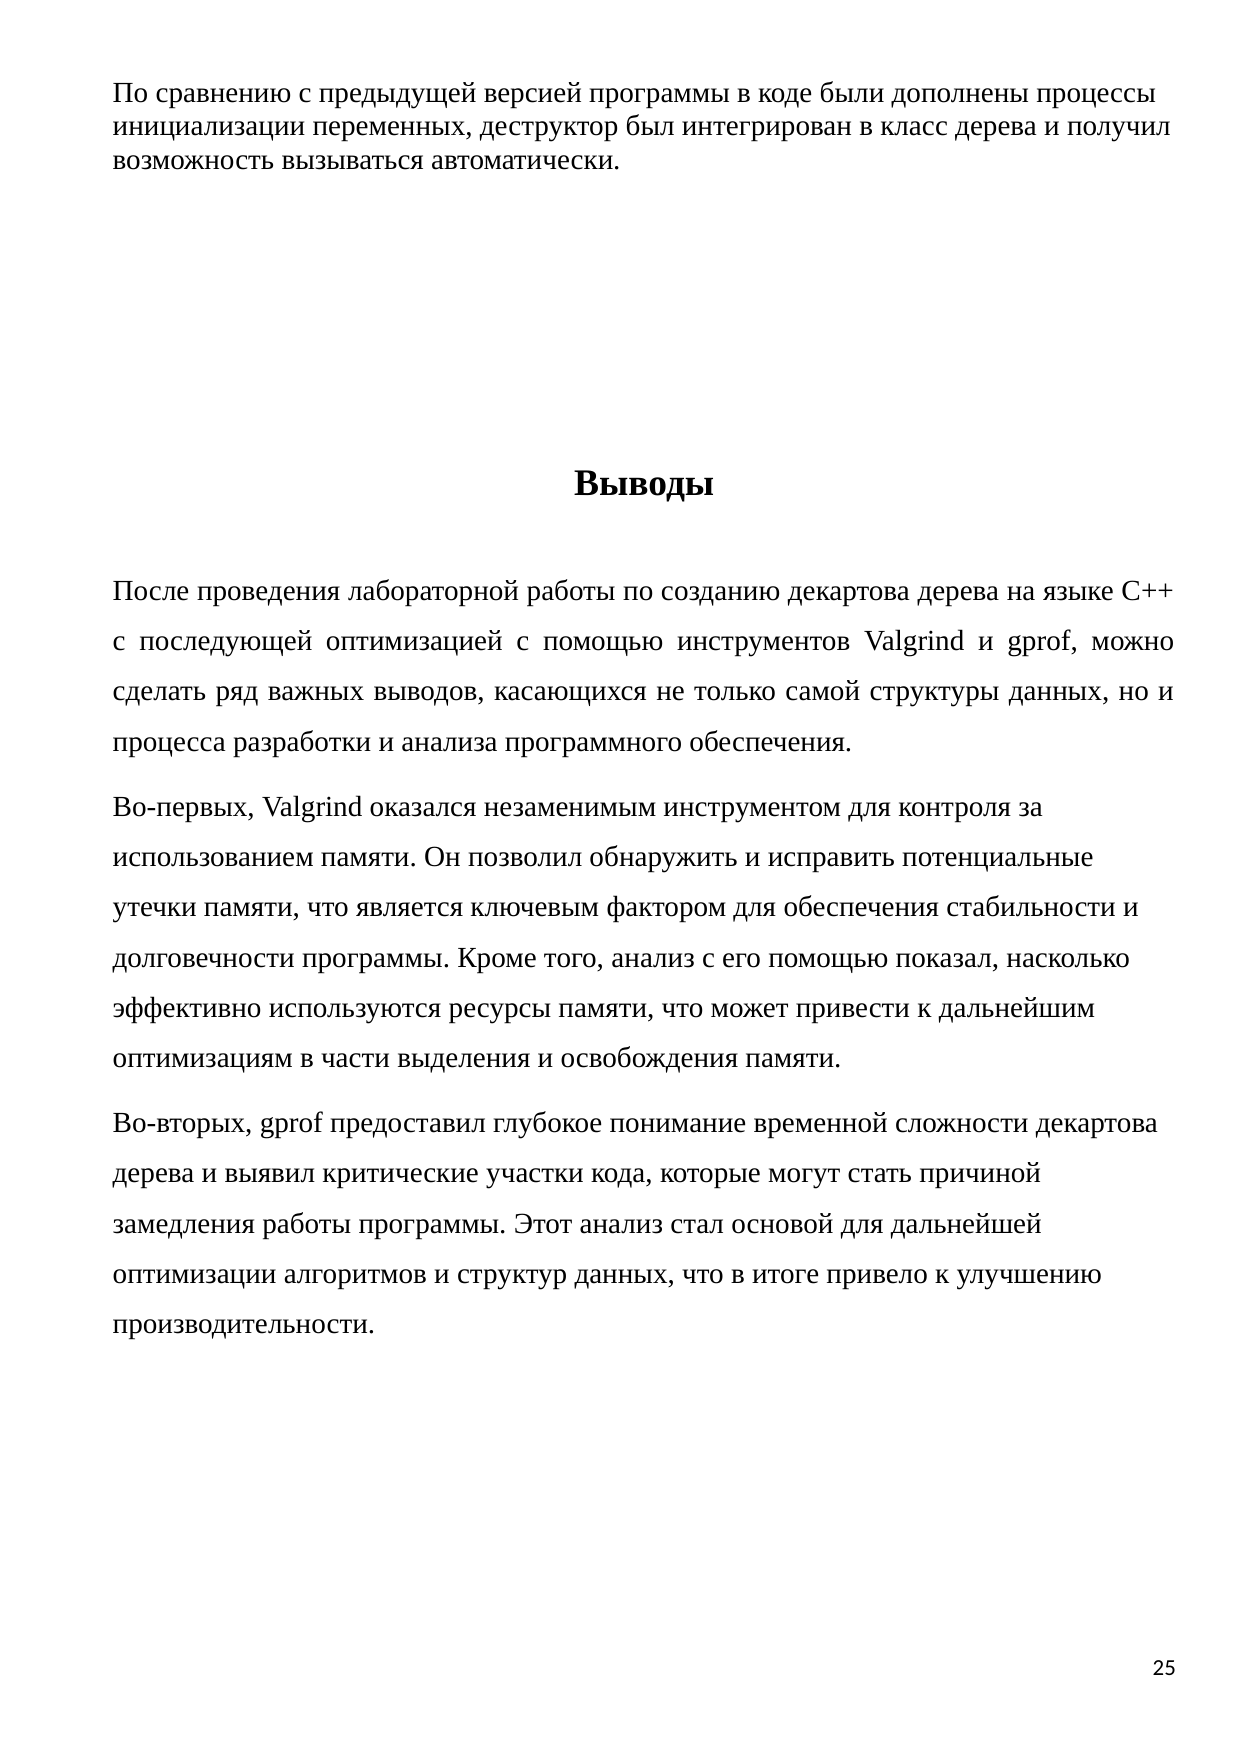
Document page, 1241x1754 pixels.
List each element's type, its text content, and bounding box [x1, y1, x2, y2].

text После проведения лабораторной работы по созданию декартова дерева на языке C++ с последующей оптимизацией с помощью инструментов Valgrind и gprof, можно сделать ряд важных выводов, касающихся не только самой структуры данных, но и процесса разработки и анализа программного обеспечения. [112, 573, 1176, 757]
text Во-вторых, gprof предоставил глубокое понимание временной сложности декартова дерева и выявил критические участки кода, которые могут стать причиной замедления работы программы. Этот анализ стал основой для дальнейшей оптимизации алгоритмов и структур данных, что в итоге привело к улучшению производительности. [112, 1105, 1176, 1340]
subtitle Выводы [112, 460, 1176, 503]
text Во-первых, Valgrind оказался незаменимым инструментом для контроля за использованием памяти. Он позволил обнаружить и исправить потенциальные утечки памяти, что является ключевым фактором для обеспечения стабильности и долговечности программы. Кроме того, анализ с его помощью показал, насколько эффективно используются ресурсы памяти, что может привести к дальнейшим оптимизациям в части выделения и освобождения памяти. [112, 789, 1176, 1074]
text По сравнению с предыдущей версией программы в коде были дополнены процессы инициализации переменных, деструктор был интегрирован в класс дерева и получил возможность вызываться автоматически. [112, 75, 1176, 176]
